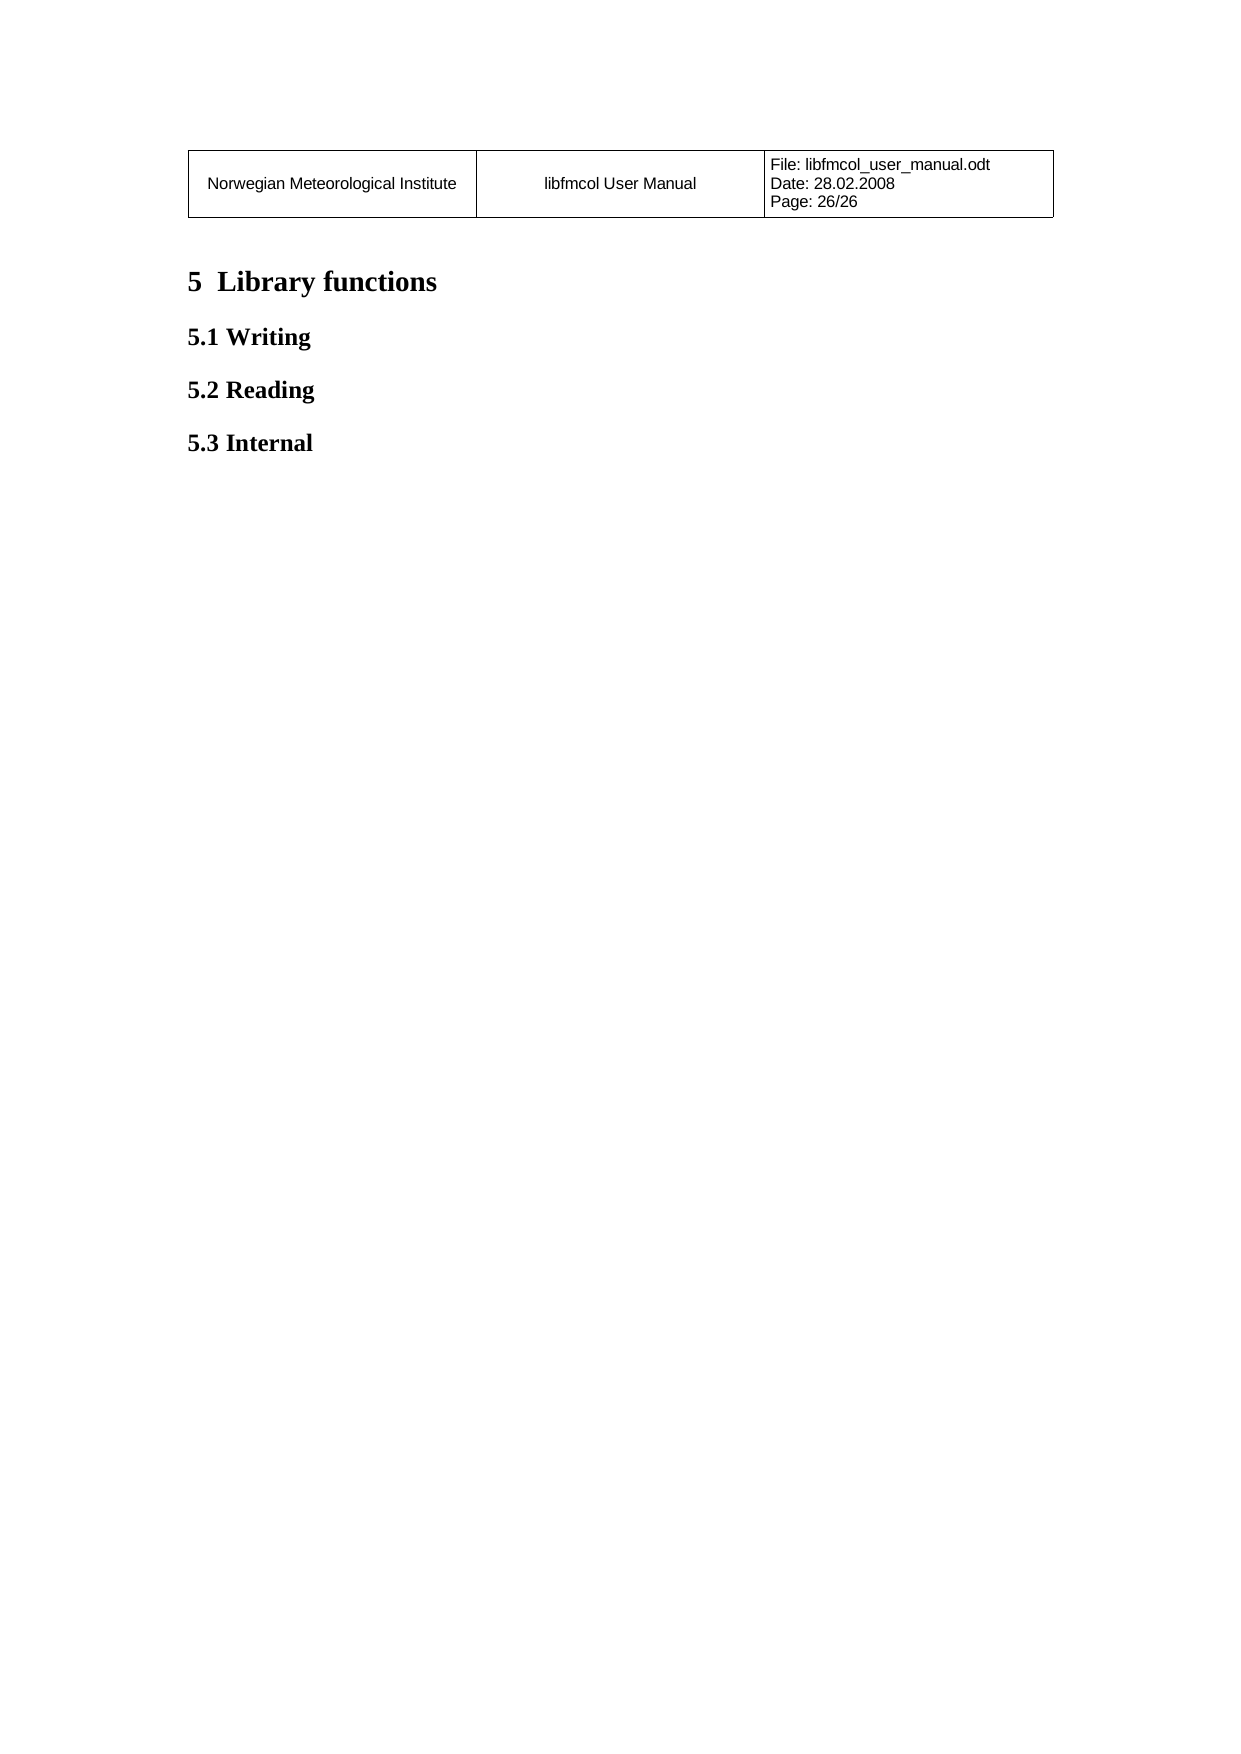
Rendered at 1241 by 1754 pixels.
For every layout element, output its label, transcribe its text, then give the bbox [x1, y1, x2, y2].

subtitle Internal [187, 429, 1053, 457]
subtitle Library functions [187, 265, 1053, 298]
subtitle Writing [187, 323, 1053, 351]
subtitle Reading [187, 376, 1053, 404]
